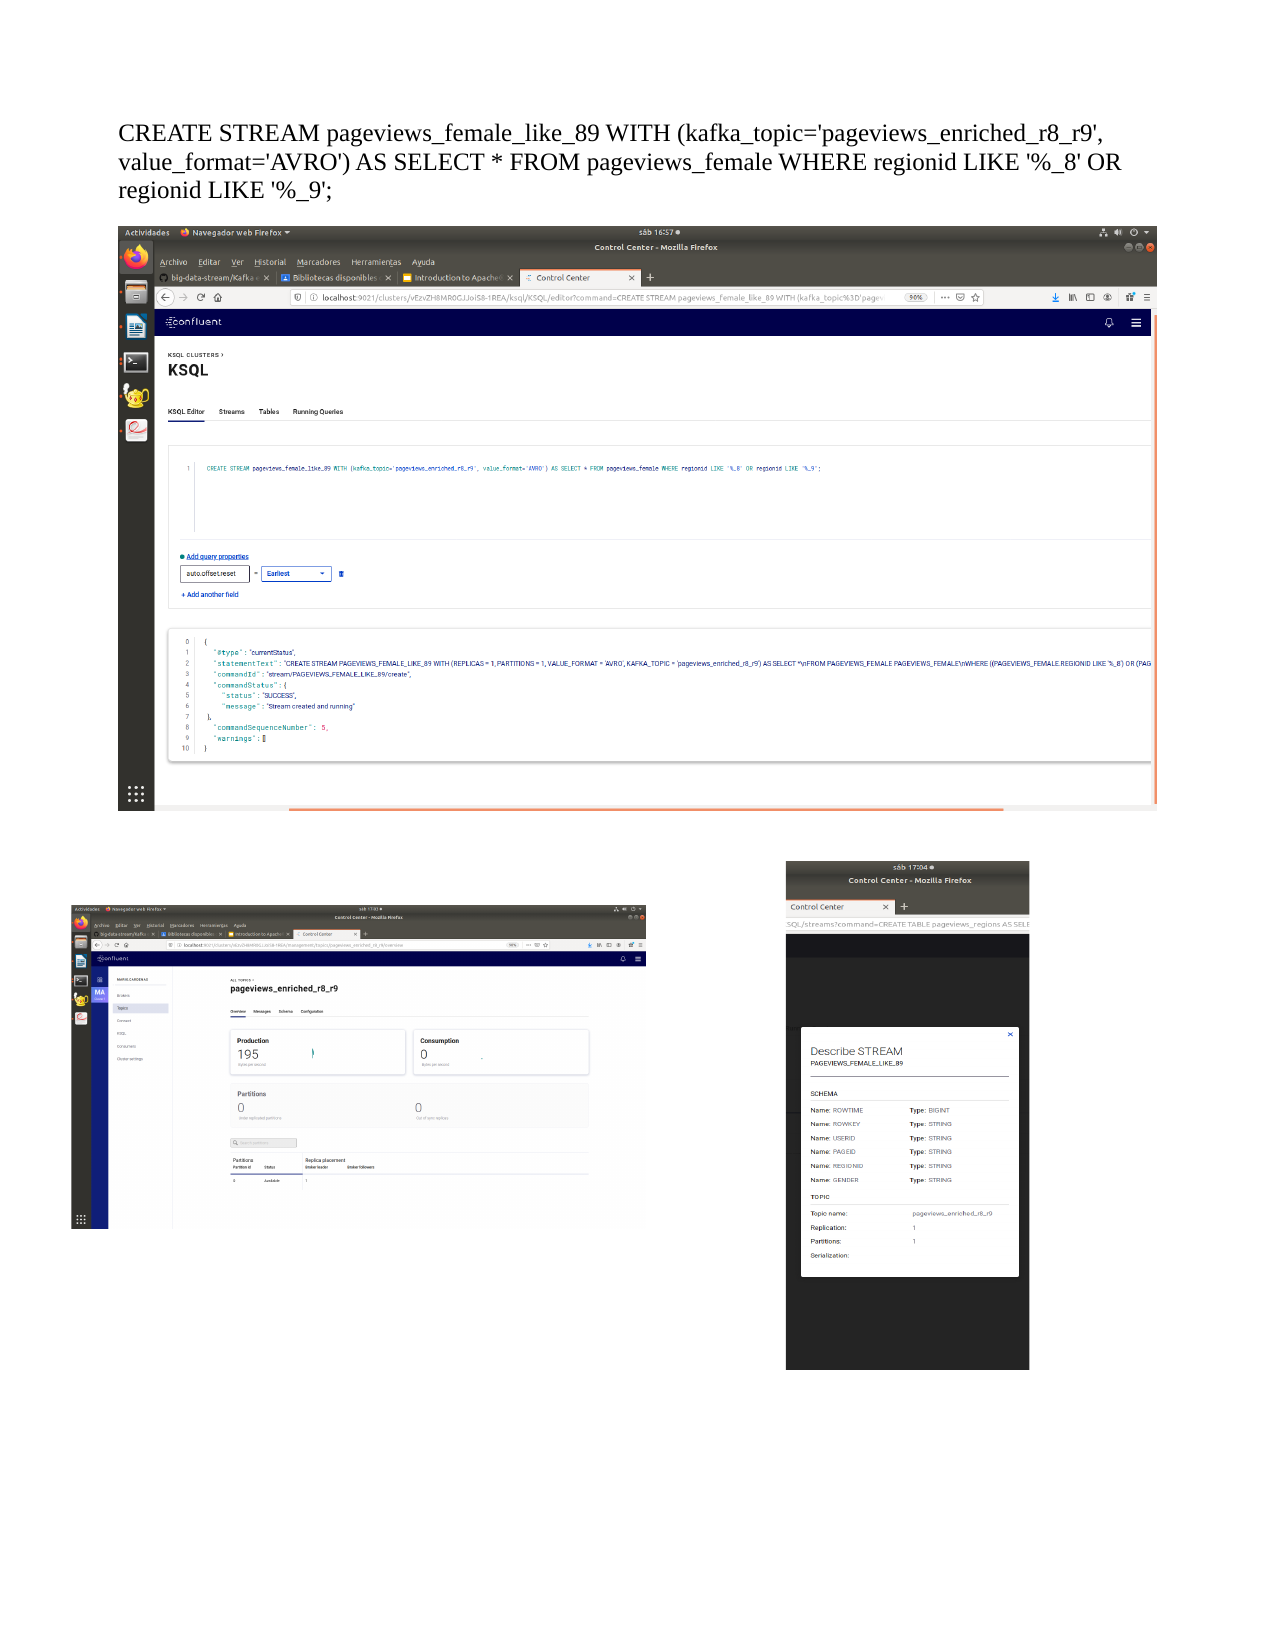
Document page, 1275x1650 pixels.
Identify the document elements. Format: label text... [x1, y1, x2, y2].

picture [71, 905, 646, 1229]
picture [850, 861, 981, 1370]
picture [118, 226, 1157, 811]
text CREATE STREAM pageviews_female_like_89 WITH (kafka_topic='pageviews_enriched_r8_r9', value_format='AVRO') AS SELECT * FROM pageviews_female WHERE regionid LIKE '%_8' OR regionid LIKE '%_9'; [118, 118, 1157, 204]
